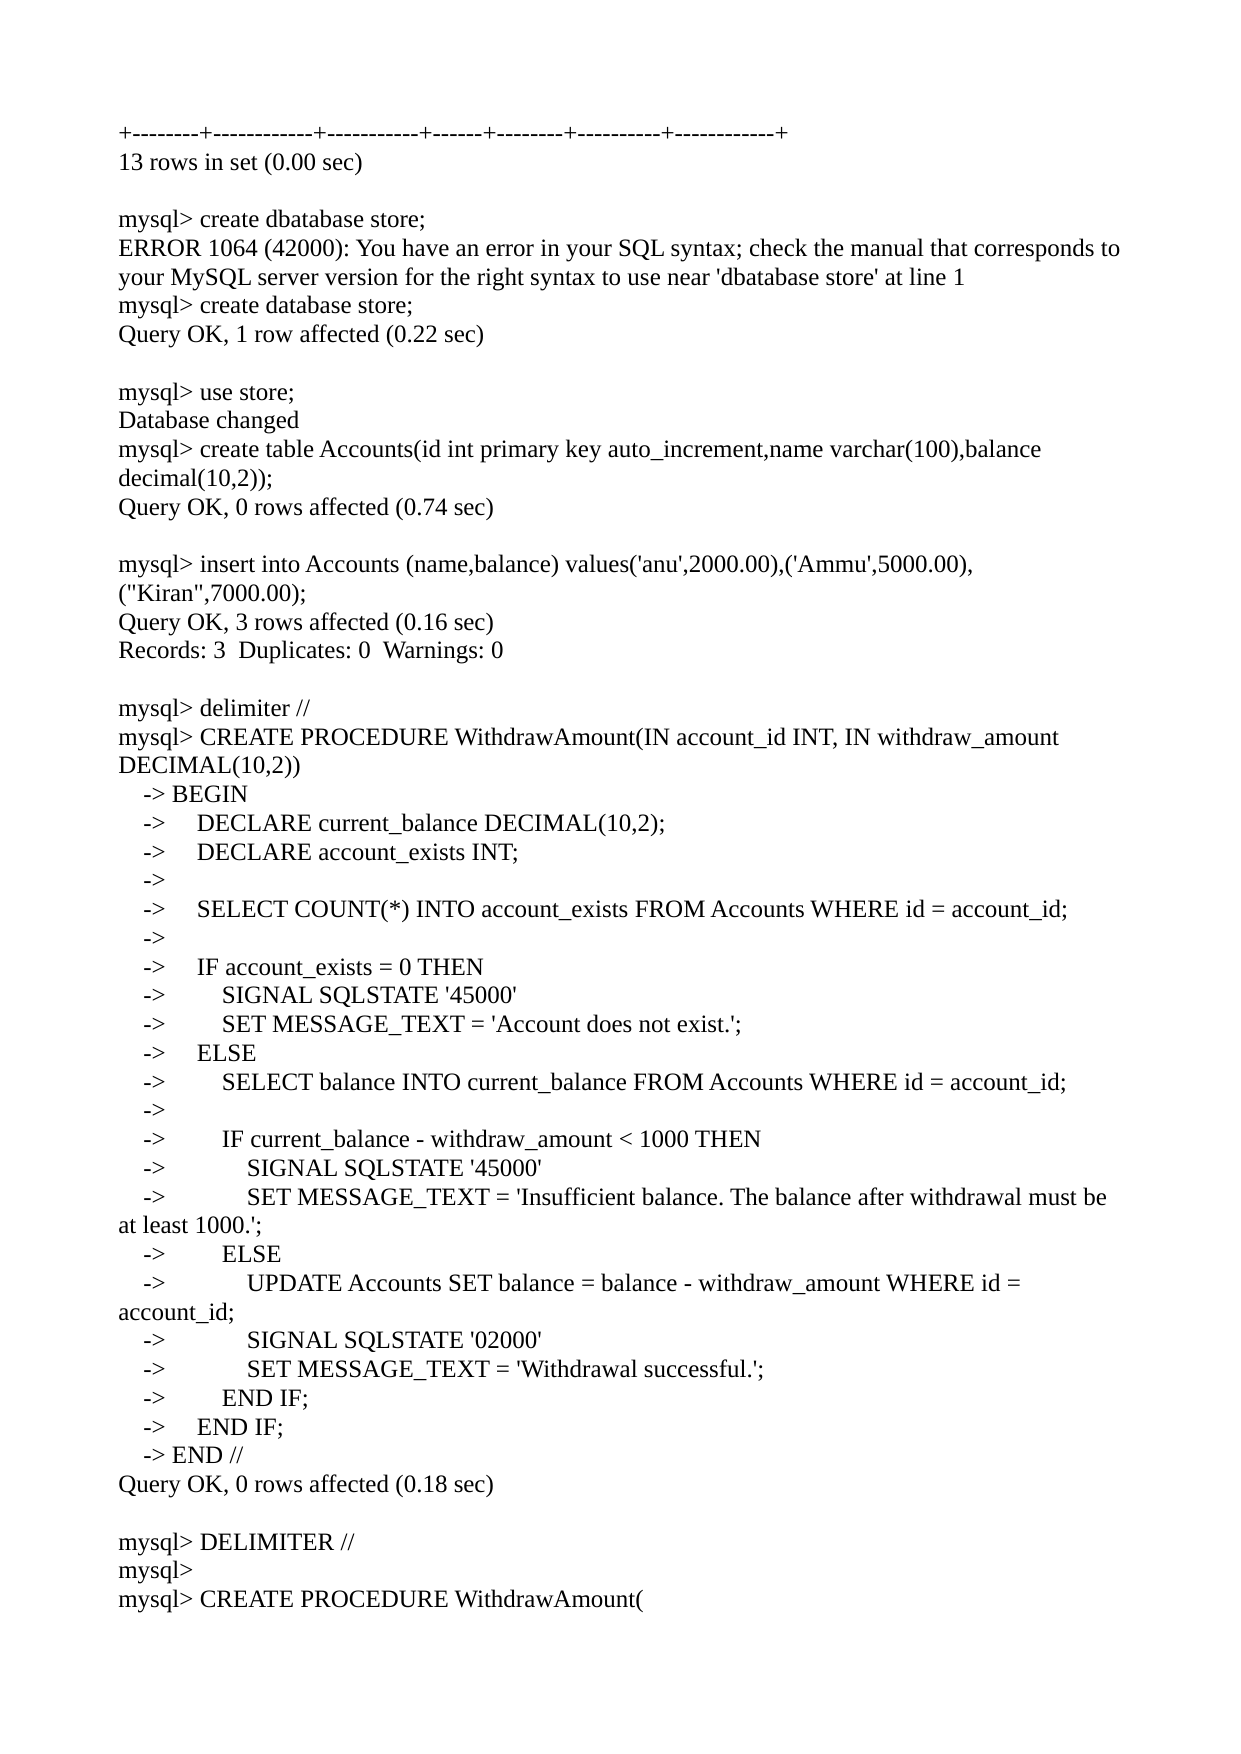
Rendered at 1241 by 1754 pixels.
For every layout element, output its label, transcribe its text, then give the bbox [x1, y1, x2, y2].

text mysql> insert into Accounts (name,balance) values('anu',2000.00),('Ammu',5000.00),("Kiran",7000.00); [118, 549, 1122, 607]
text mysql> CREATE PROCEDURE WithdrawAmount( [118, 1584, 1122, 1613]
text Query OK, 0 rows affected (0.18 sec) [118, 1469, 1122, 1498]
text mysql> create table Accounts(id int primary key auto_increment,name varchar(100),balance decimal(10,2)); [118, 434, 1122, 492]
text ERROR 1064 (42000): You have an error in your SQL syntax; check the manual that corresponds to your MySQL server version for the right syntax to use near 'dbatabase store' at line 1 [118, 233, 1122, 291]
text mysql> DELIMITER // [118, 1527, 1122, 1556]
text Database changed [118, 406, 1122, 434]
text -> BEGIN [118, 779, 1122, 808]
text -> UPDATE Accounts SET balance = balance - withdraw_amount WHERE id = account_id; [118, 1268, 1122, 1326]
text -> SELECT balance INTO current_balance FROM Accounts WHERE id = account_id; [118, 1067, 1122, 1096]
text mysql> create dbatabase store; [118, 204, 1122, 233]
text -> SET MESSAGE_TEXT = 'Withdrawal successful.'; [118, 1354, 1122, 1383]
text -> END IF; [118, 1412, 1122, 1441]
text Query OK, 0 rows affected (0.74 sec) [118, 492, 1122, 521]
text -> [118, 1096, 1122, 1124]
text -> ELSE [118, 1239, 1122, 1268]
text -> ELSE [118, 1038, 1122, 1067]
text mysql> delimiter // [118, 693, 1122, 722]
text -> SET MESSAGE_TEXT = 'Account does not exist.'; [118, 1009, 1122, 1038]
text -> END // [118, 1441, 1122, 1469]
text mysql> [118, 1556, 1122, 1584]
text -> IF account_exists = 0 THEN [118, 952, 1122, 981]
text -> END IF; [118, 1383, 1122, 1412]
text -> SIGNAL SQLSTATE '45000' [118, 981, 1122, 1009]
text +--------+------------+-----------+------+--------+----------+------------+ [118, 118, 1122, 147]
text mysql> create database store; [118, 291, 1122, 319]
text -> DECLARE current_balance DECIMAL(10,2); [118, 808, 1122, 837]
text -> SIGNAL SQLSTATE '02000' [118, 1326, 1122, 1354]
text -> [118, 923, 1122, 952]
text Query OK, 3 rows affected (0.16 sec) [118, 607, 1122, 636]
text -> SIGNAL SQLSTATE '45000' [118, 1153, 1122, 1182]
text -> [118, 866, 1122, 894]
text Query OK, 1 row affected (0.22 sec) [118, 319, 1122, 348]
text -> SET MESSAGE_TEXT = 'Insufficient balance. The balance after withdrawal must be at least 1000.'; [118, 1182, 1122, 1239]
text -> DECLARE account_exists INT; [118, 837, 1122, 866]
text -> IF current_balance - withdraw_amount < 1000 THEN [118, 1124, 1122, 1153]
text mysql> use store; [118, 377, 1122, 406]
text 13 rows in set (0.00 sec) [118, 147, 1122, 176]
text Records: 3 Duplicates: 0 Warnings: 0 [118, 636, 1122, 664]
text -> SELECT COUNT(*) INTO account_exists FROM Accounts WHERE id = account_id; [118, 894, 1122, 923]
text mysql> CREATE PROCEDURE WithdrawAmount(IN account_id INT, IN withdraw_amount DECIMAL(10,2)) [118, 722, 1122, 779]
